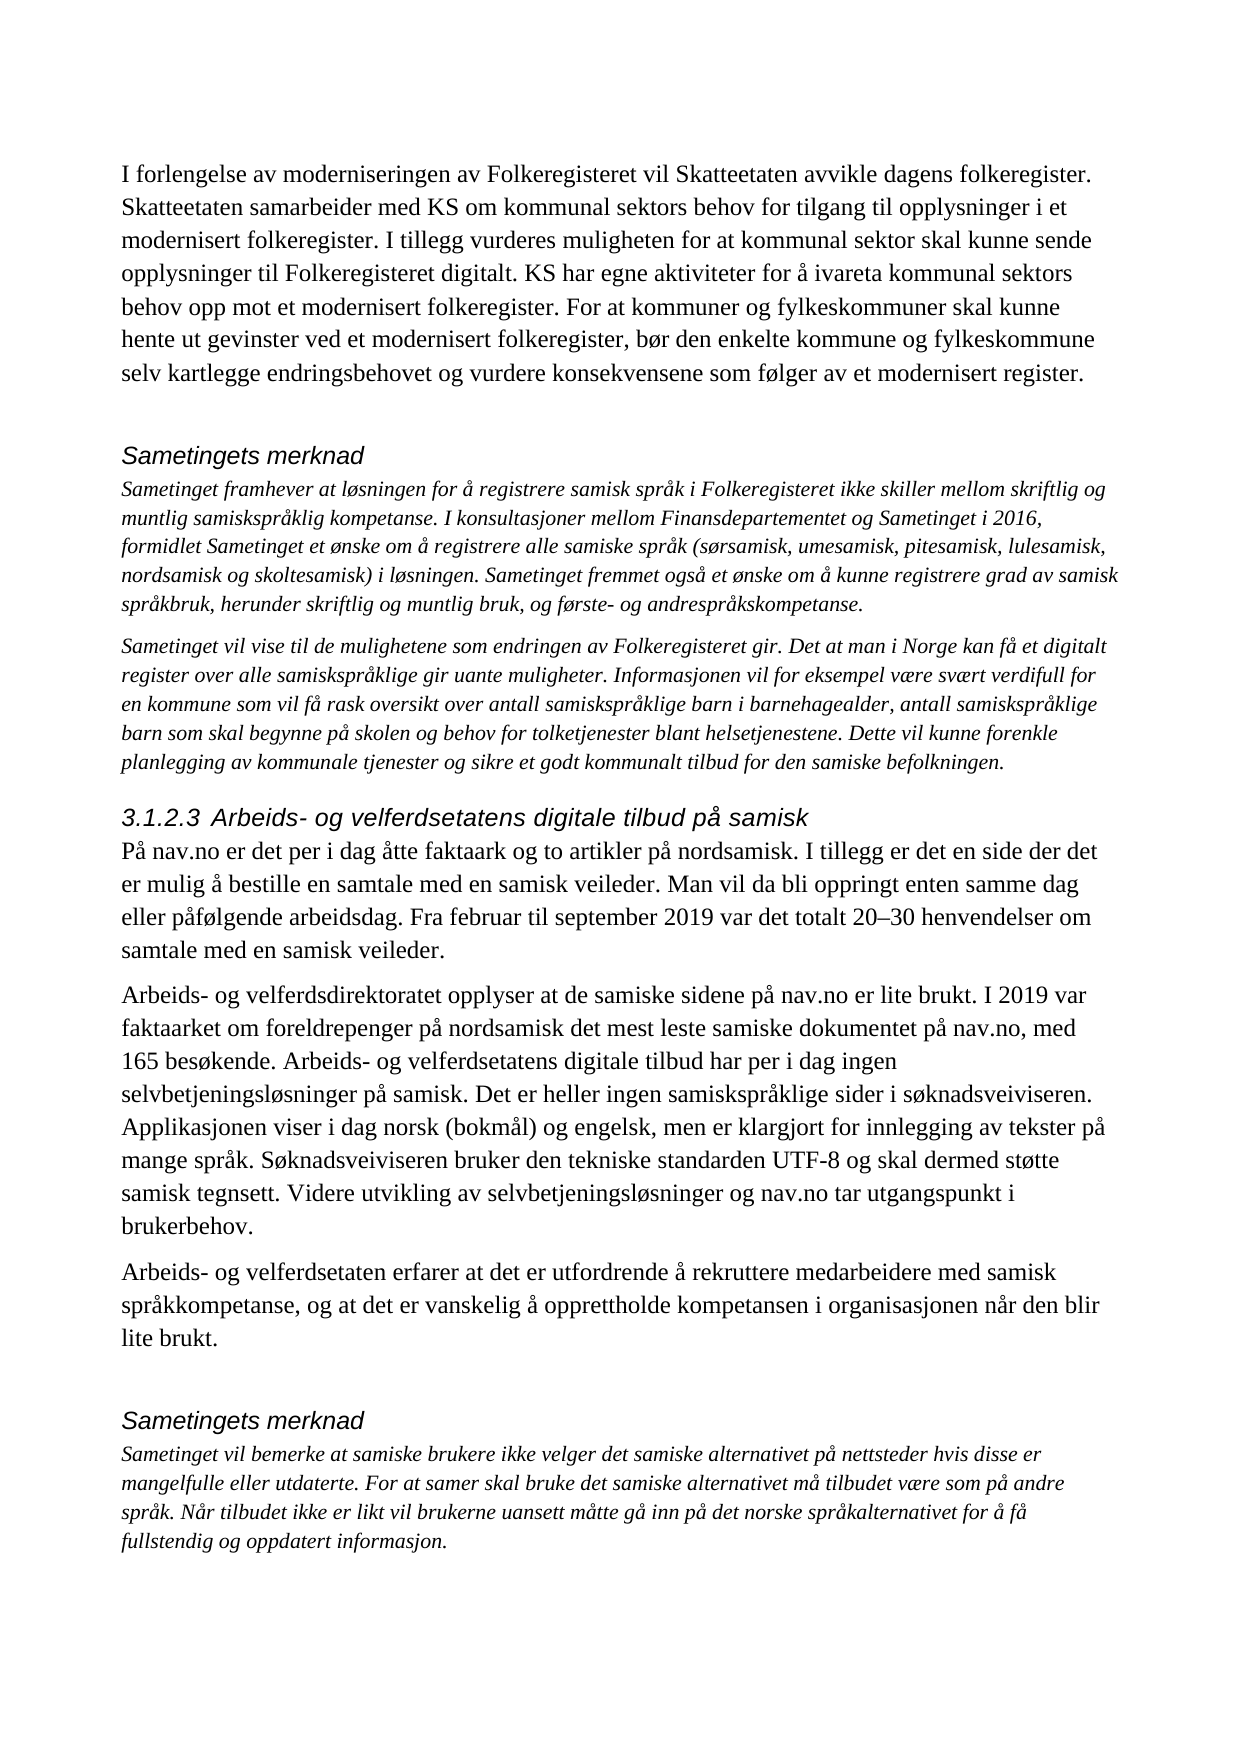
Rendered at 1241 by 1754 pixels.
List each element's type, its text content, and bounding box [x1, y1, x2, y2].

subtitle Arbeids- og velferdsetatens digitale tilbud på samisk [121, 803, 1119, 831]
text Sametinget vil vise til de mulighetene som endringen av Folkeregisteret gir. Det at man i Norge kan få et digitalt register over alle samiskspråklige gir uante muligheter. Informasjonen vil for eksempel være svært verdifull for en kommune som vil få rask oversikt over antall samiskspråklige barn i barnehagealder, antall samiskspråklige barn som skal begynne på skolen og behov for tolketjenester blant helsetjenestene. Dette vil kunne forenkle planlegging av kommunale tjenester og sikre et godt kommunalt tilbud for den samiske befolkningen. [121, 633, 1119, 774]
text Sametingets merknad [121, 1406, 1119, 1435]
text Sametingets merknad [121, 441, 1119, 469]
text Arbeids- og velferdsetaten erfarer at det er utfordrende å rekruttere medarbeidere med samisk språkkompetanse, og at det er vanskelig å opprettholde kompetansen i organisasjonen når den blir lite brukt. [121, 1257, 1119, 1352]
text Arbeids- og velferdsdirektoratet opplyser at de samiske sidene på nav.no er lite brukt. I 2019 var faktaarket om foreldrepenger på nordsamisk det mest leste samiske dokumentet på nav.no, med 165 besøkende. Arbeids- og velferdsetatens digitale tilbud har per i dag ingen selvbetjeningsløsninger på samisk. Det er heller ingen samiskspråklige sider i søknadsveiviseren. Applikasjonen viser i dag norsk (bokmål) og engelsk, men er klargjort for innlegging av tekster på mange språk. Søknadsveiviseren bruker den tekniske standarden UTF-8 og skal dermed støtte samisk tegnsett. Videre utvikling av selvbetjeningsløsninger og nav.no tar utgangspunkt i brukerbehov. [121, 980, 1119, 1240]
text I forlengelse av moderniseringen av Folkeregisteret vil Skatteetaten avvikle dagens folkeregister. Skatteetaten samarbeider med KS om kommunal sektors behov for tilgang til opplysninger i et modernisert folkeregister. I tillegg vurderes muligheten for at kommunal sektor skal kunne sende opplysninger til Folkeregisteret digitalt. KS har egne aktiviteter for å ivareta kommunal sektors behov opp mot et modernisert folkeregister. For at kommuner og fylkeskommuner skal kunne hente ut gevinster ved et modernisert folkeregister, bør den enkelte kommune og fylkeskommune selv kartlegge endringsbehovet og vurdere konsekvensene som følger av et modernisert register. [121, 159, 1119, 386]
text Sametinget vil bemerke at samiske brukere ikke velger det samiske alternativet på nettsteder hvis disse er mangelfulle eller utdaterte. For at samer skal bruke det samiske alternativet må tilbudet være som på andre språk. Når tilbudet ikke er likt vil brukerne uansett måtte gå inn på det norske språkalternativet for å få fullstendig og oppdatert informasjon. [121, 1441, 1119, 1553]
text Sametinget framhever at løsningen for å registrere samisk språk i Folkeregisteret ikke skiller mellom skriftlig og muntlig samiskspråklig kompetanse. I konsultasjoner mellom Finansdepartementet og Sametinget i 2016, formidlet Sametinget et ønske om å registrere alle samiske språk (sørsamisk, umesamisk, pitesamisk, lulesamisk, nordsamisk og skoltesamisk) i løsningen. Sametinget fremmet også et ønske om å kunne registrere grad av samisk språkbruk, herunder skriftlig og muntlig bruk, og første- og andrespråkskompetanse. [121, 476, 1119, 617]
text På nav.no er det per i dag åtte faktaark og to artikler på nordsamisk. I tillegg er det en side der det er mulig å bestille en samtale med en samisk veileder. Man vil da bli oppringt enten samme dag eller påfølgende arbeidsdag. Fra februar til september 2019 var det totalt 20–30 henvendelser om samtale med en samisk veileder. [121, 836, 1119, 963]
